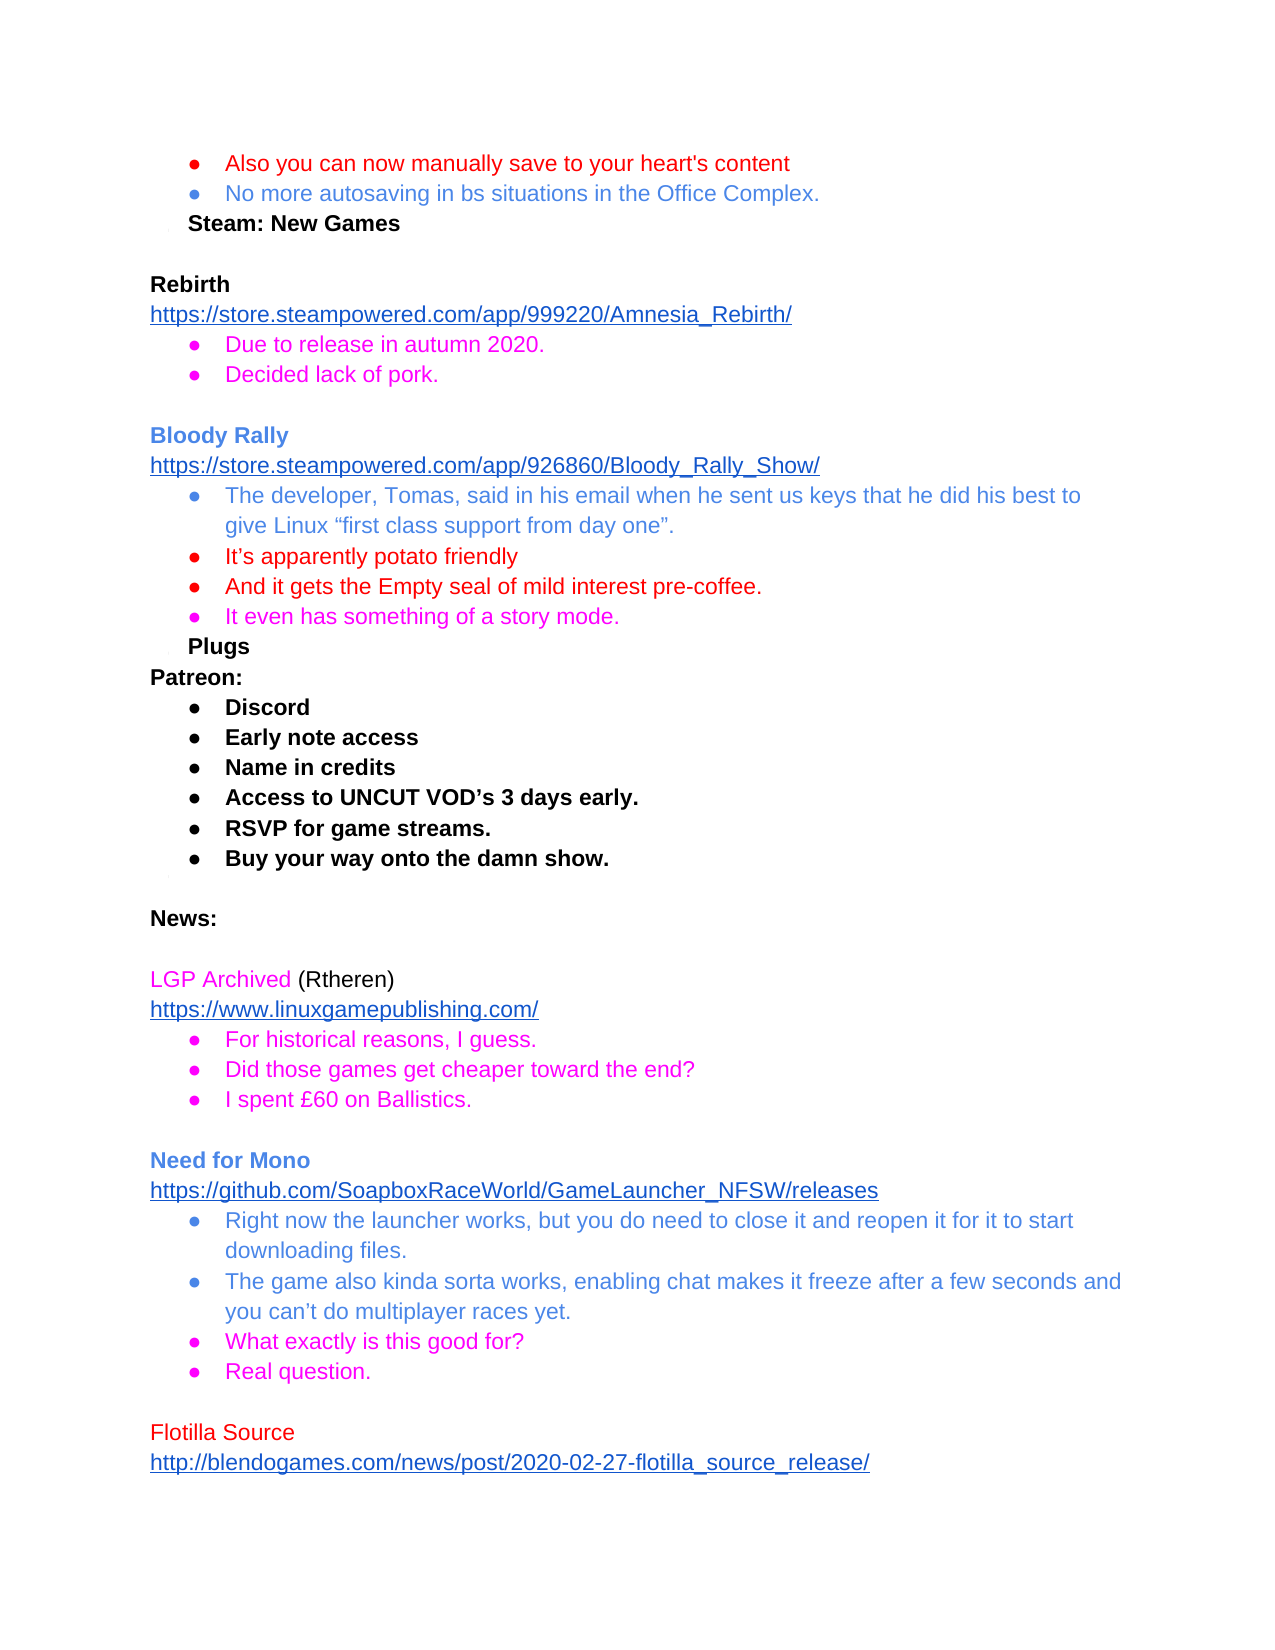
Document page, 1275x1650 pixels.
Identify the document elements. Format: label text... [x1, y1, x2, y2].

list Buy your way onto the damn show. [187, 845, 1125, 871]
list Discord [187, 694, 1125, 720]
text https://www.linuxgamepublishing.com/ [150, 996, 1125, 1022]
text https://store.steampowered.com/app/926860/Bloody_Rally_Show/ [150, 452, 1125, 478]
list It even has something of a story mode. [187, 603, 1125, 629]
text Steam: New Games [150, 210, 1125, 237]
text LGP Archived (Rtheren) [150, 966, 1125, 992]
list And it gets the Empty seal of mild interest pre-coffee. [187, 573, 1125, 599]
list What exactly is this good for? [187, 1328, 1125, 1354]
list Real question. [187, 1358, 1125, 1385]
text Plugs [150, 633, 1125, 660]
text https://store.steampowered.com/app/999220/Amnesia_Rebirth/ [150, 301, 1125, 327]
list Early note access [187, 724, 1125, 750]
list RSVP for game streams. [187, 814, 1125, 841]
list Also you can now manually save to your heart's content [187, 150, 1125, 176]
list It’s apparently potato friendly [187, 543, 1125, 569]
text Rebirth [150, 271, 1125, 297]
list For historical reasons, I guess. [187, 1026, 1125, 1052]
text https://github.com/SoapboxRaceWorld/GameLauncher_NFSW/releases [150, 1177, 1125, 1203]
text Need for Mono [150, 1147, 1125, 1173]
text Bloody Rally [150, 422, 1125, 448]
list I spent £60 on Ballistics. [187, 1086, 1125, 1113]
text Flotilla Source [150, 1419, 1125, 1445]
text http://blendogames.com/news/post/2020-02-27-flotilla_source_release/ [150, 1449, 1125, 1475]
list Name in credits [187, 754, 1125, 781]
list Decided lack of pork. [187, 361, 1125, 388]
list The developer, Tomas, said in his email when he sent us keys that he did his best to give Linux “first class support from day one”. [187, 482, 1125, 539]
list No more autosaving in bs situations in the Office Complex. [187, 180, 1125, 207]
list Access to UNCUT VOD’s 3 days early. [187, 784, 1125, 811]
list Right now the launcher works, but you do need to close it and reopen it for it to start downloading files. [187, 1207, 1125, 1264]
list Due to release in autumn 2020. [187, 331, 1125, 358]
text Patreon: [150, 663, 1125, 690]
list The game also kinda sorta works, enabling chat makes it freeze after a few seconds and you can’t do multiplayer races yet. [187, 1268, 1125, 1324]
list Did those games get cheaper toward the end? [187, 1056, 1125, 1083]
text News: [150, 905, 1125, 932]
